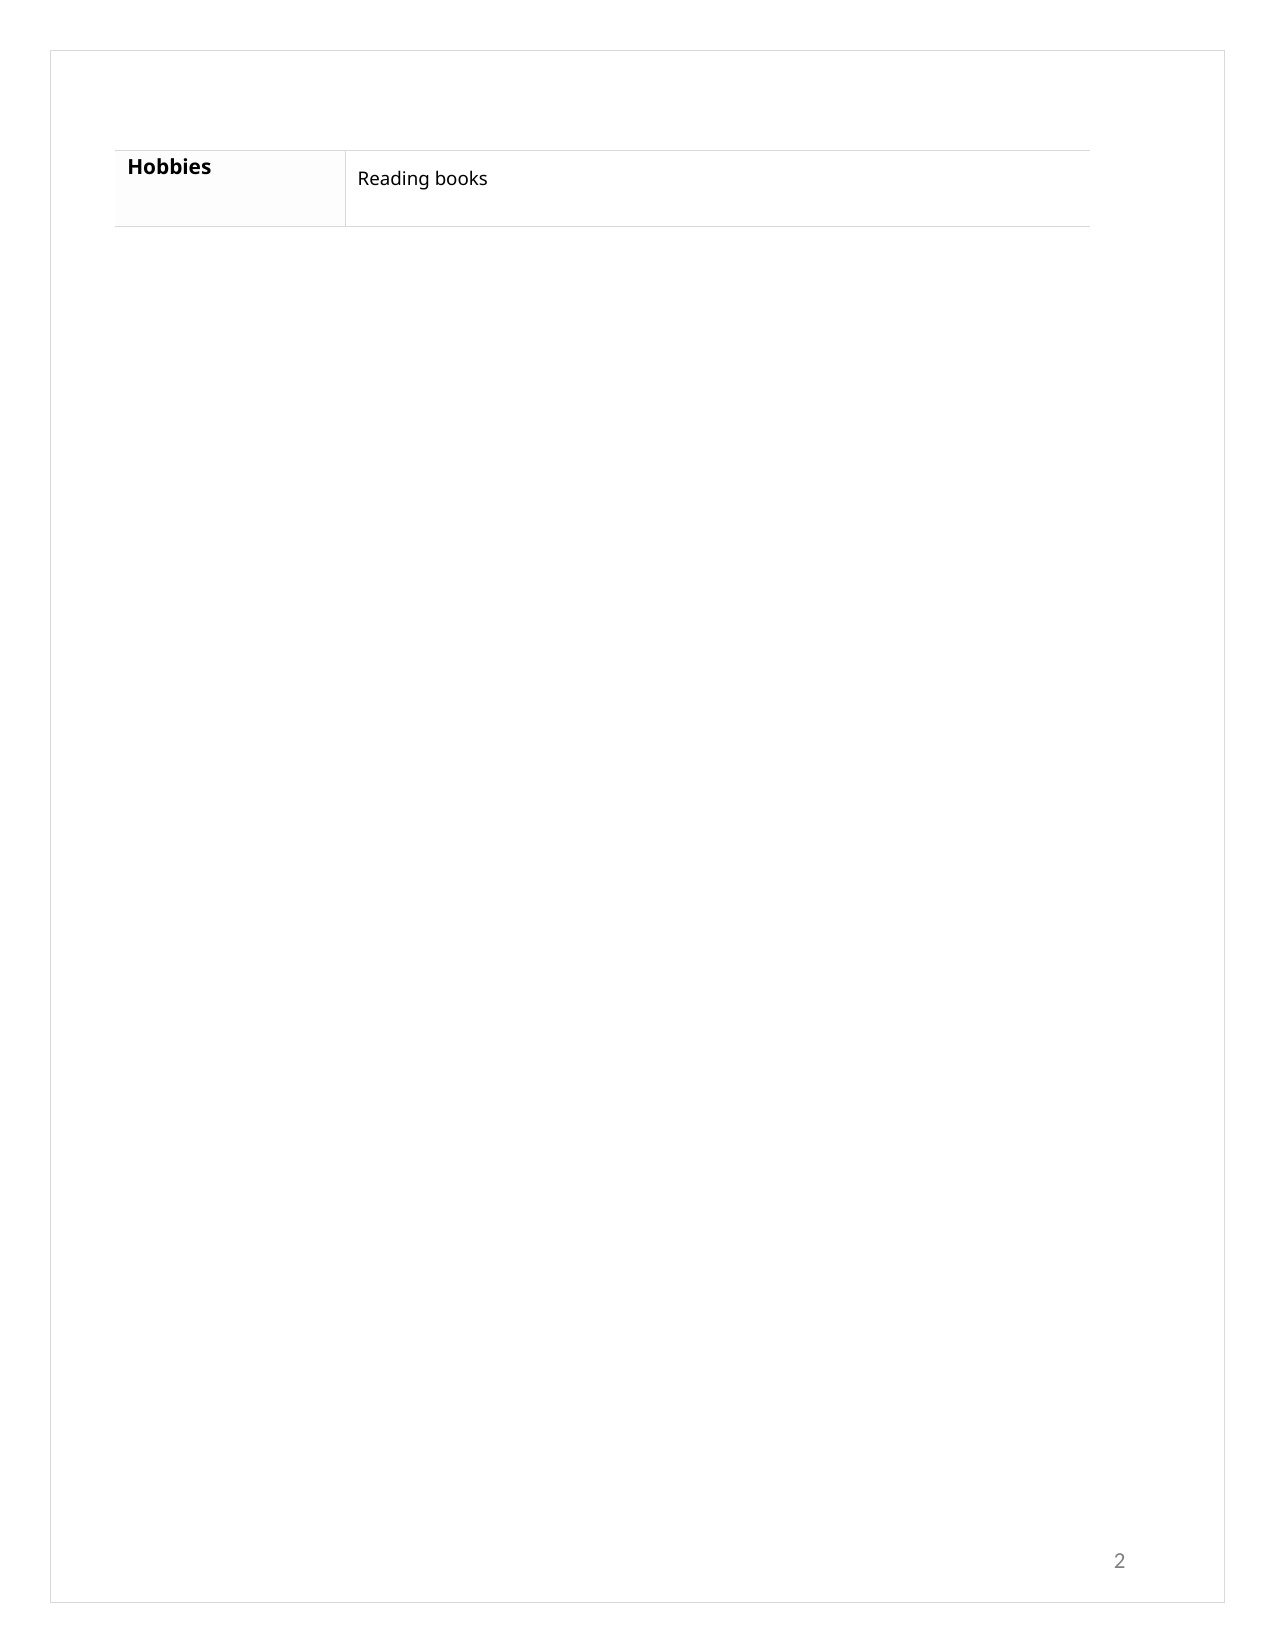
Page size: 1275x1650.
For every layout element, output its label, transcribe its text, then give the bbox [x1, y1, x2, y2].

table_cell Reading books [346, 151, 730, 226]
table_cell [730, 151, 1090, 226]
table_cell Hobbies [115, 151, 345, 226]
